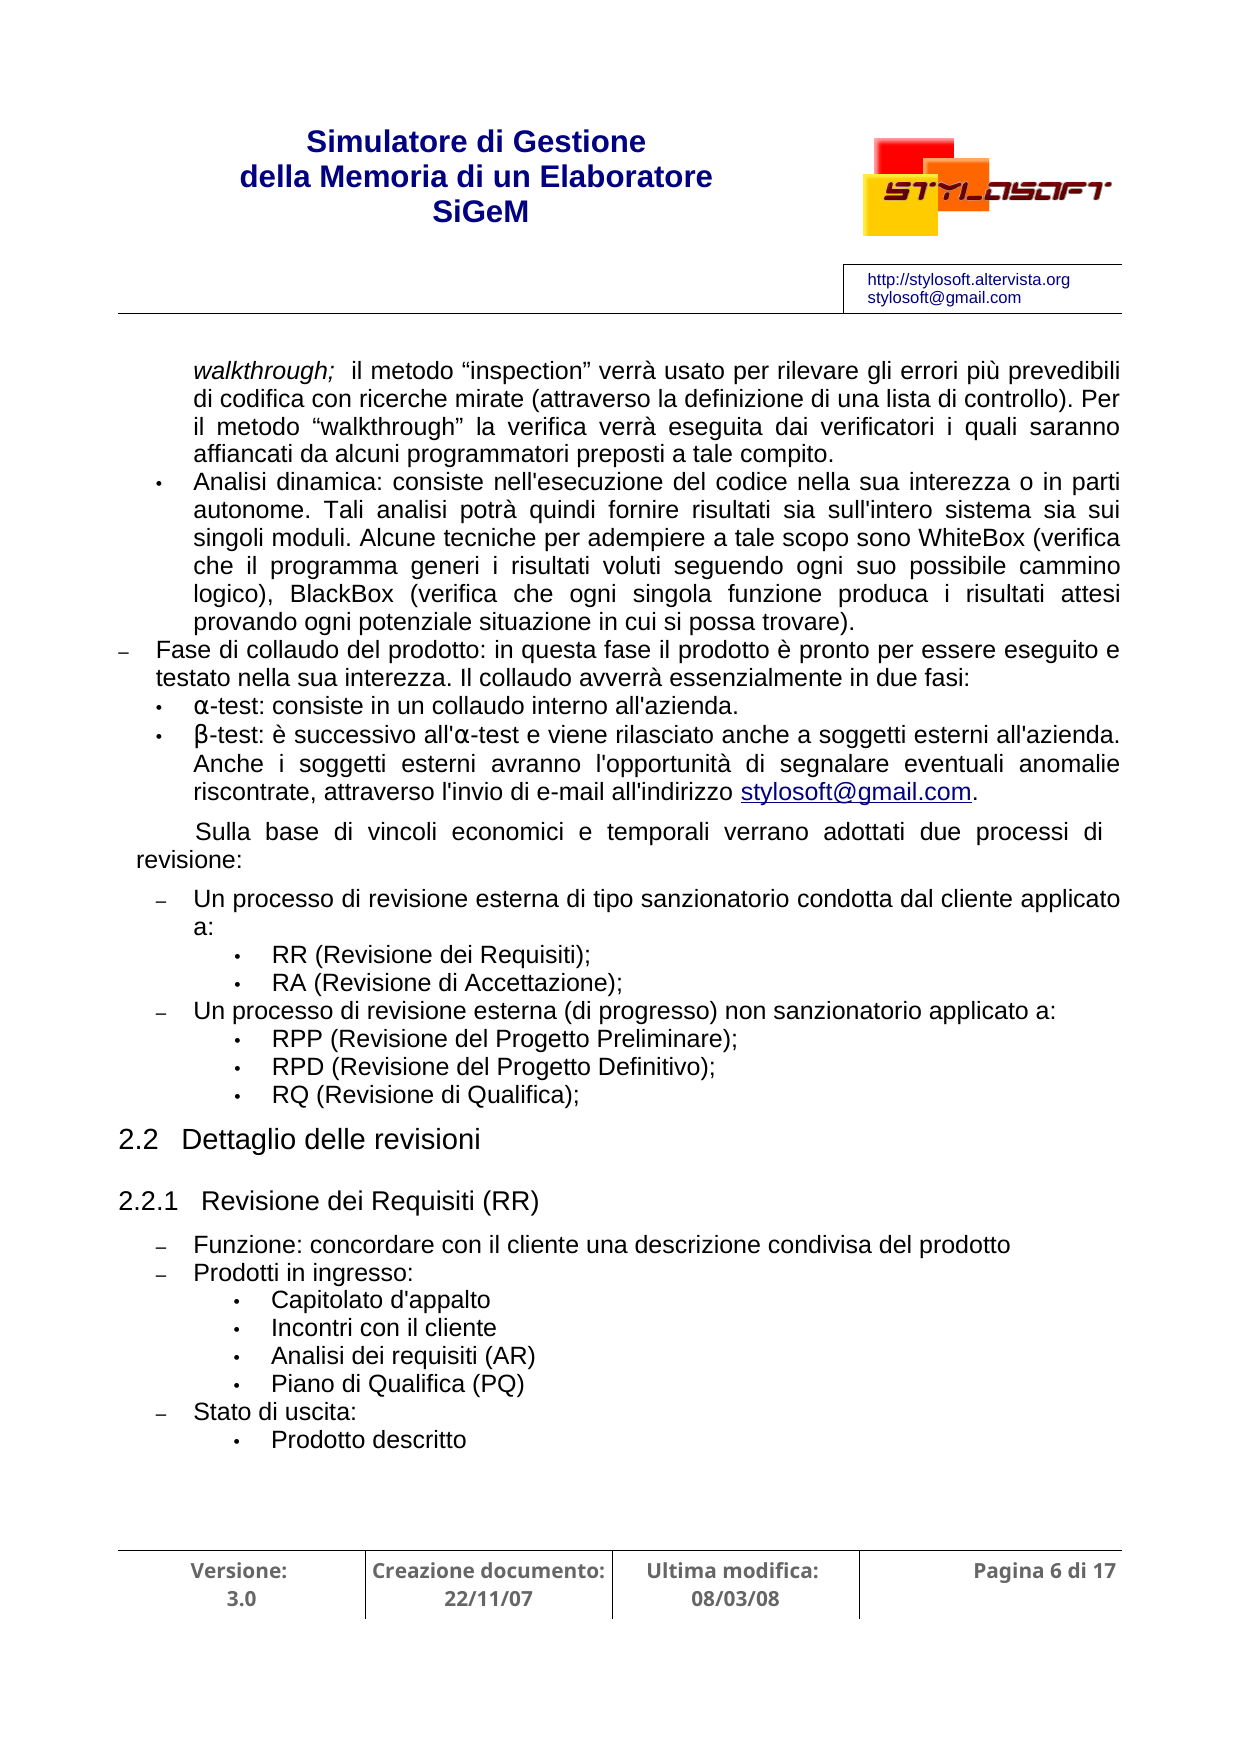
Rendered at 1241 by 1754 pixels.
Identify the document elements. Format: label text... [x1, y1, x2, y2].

list RQ (Revisione di Qualifica); [234, 1081, 1122, 1108]
text Sulla base di vincoli economici e temporali verrano adottati due processi di revisione: [136, 817, 1104, 873]
list Prodotti in ingresso: [156, 1258, 1122, 1286]
list Un processo di revisione esterna di tipo sanzionatorio condotta dal cliente applicato a: [156, 885, 1122, 941]
list Capitolato d'appalto [233, 1286, 1122, 1314]
list RPP (Revisione del Progetto Preliminare); [234, 1025, 1122, 1053]
list Incontri con il cliente [233, 1314, 1122, 1342]
picture [848, 123, 1117, 247]
list Prodotto descritto [233, 1426, 1122, 1454]
list Piano di Qualifica (PQ) [233, 1370, 1122, 1398]
list β-test: è successivo all'α-test e viene rilasciato anche a soggetti esterni all'azienda. Anche i soggetti esterni avranno l'opportunità di segnalare eventuali anomalie riscontrate, attraverso l'invio di e-mail all'indirizzo stylosoft@gmail.com. [156, 721, 1122, 806]
list Analisi dei requisiti (AR) [233, 1342, 1122, 1370]
list RA (Revisione di Accettazione); [234, 969, 1122, 997]
list Funzione: concordare con il cliente una descrizione condivisa del prodotto [156, 1231, 1122, 1258]
list Un processo di revisione esterna (di progresso) non sanzionatorio applicato a: [156, 997, 1122, 1025]
subtitle Revisione dei Requisiti (RR) [118, 1185, 1122, 1216]
list RPD (Revisione del Progetto Definitivo); [234, 1053, 1122, 1081]
list walkthrough; il metodo “inspection” verrà usato per rilevare gli errori più prevedibili di codifica con ricerche mirate (attraverso la definizione di una lista di controllo). Per il metodo “walkthrough” la verifica verrà eseguita dai verificatori i quali saranno affiancati da alcuni programmatori preposti a tale compito. [156, 357, 1122, 468]
list α-test: consiste in un collaudo interno all'azienda. [156, 692, 1122, 721]
list Stato di uscita: [156, 1398, 1122, 1426]
list Fase di collaudo del prodotto: in questa fase il prodotto è pronto per essere eseguito e testato nella sua interezza. Il collaudo avverrà essenzialmente in due fasi: [118, 636, 1122, 692]
list Analisi dinamica: consiste nell'esecuzione del codice nella sua interezza o in parti autonome. Tali analisi potrà quindi fornire risultati sia sull'intero sistema sia sui singoli moduli. Alcune tecniche per adempiere a tale scopo sono WhiteBox (verifica che il programma generi i risultati voluti seguendo ogni suo possibile cammino logico), BlackBox (verifica che ogni singola funzione produca i risultati attesi provando ogni potenziale situazione in cui si possa trovare). [156, 468, 1122, 636]
list RR (Revisione dei Requisiti); [234, 941, 1122, 969]
subtitle Dettaglio delle revisioni [118, 1123, 1122, 1156]
